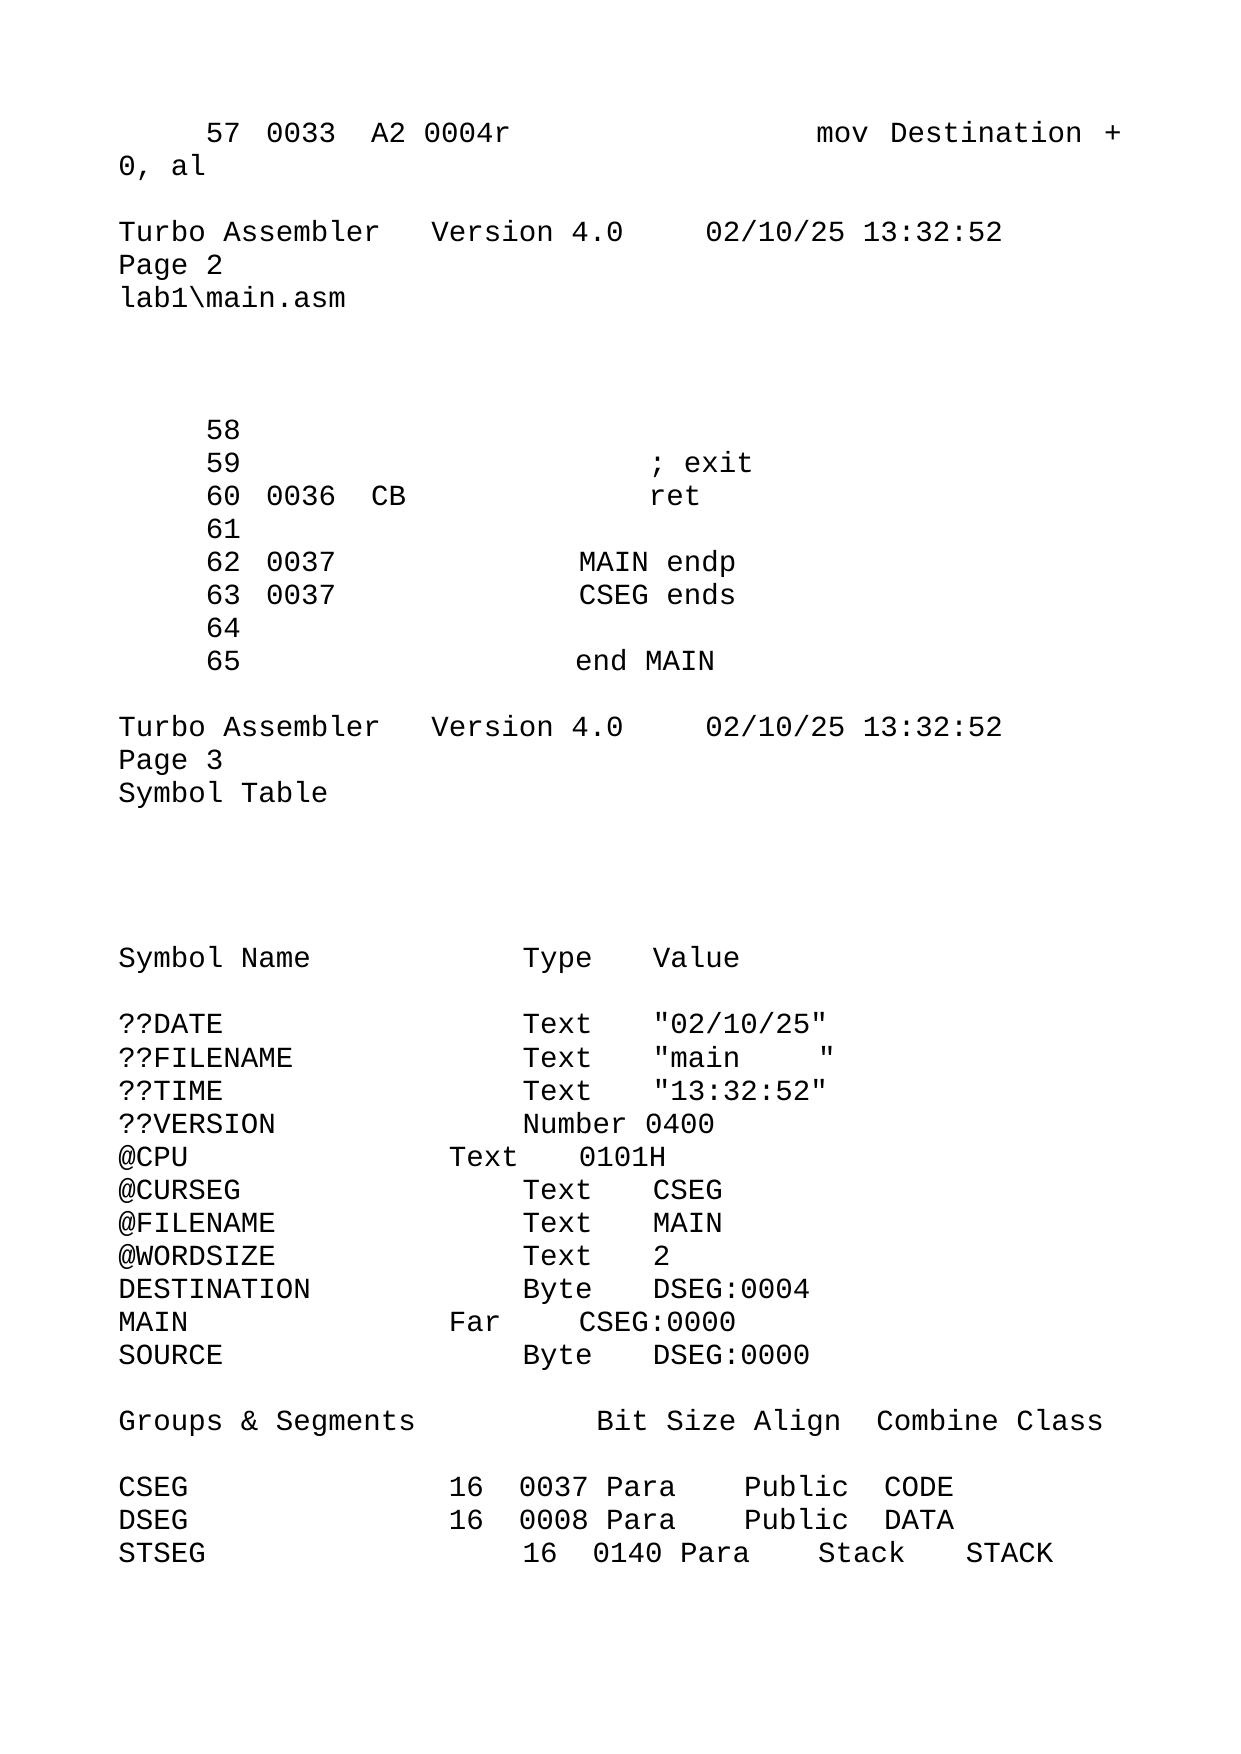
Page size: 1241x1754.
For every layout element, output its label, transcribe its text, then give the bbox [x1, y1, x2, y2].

text 63 0037 CSEG ends [118, 580, 1122, 613]
text DSEG 16 0008 Para Public DATA [118, 1505, 1122, 1538]
text Turbo Assembler Version 4.0 02/10/25 13:32:52 Page 2 [118, 217, 1122, 283]
text 61 [118, 514, 1122, 547]
text Groups & Segments Bit Size Align Combine Class [118, 1406, 1122, 1439]
text @CPU Text 0101H [118, 1142, 1122, 1175]
text @WORDSIZE Text 2 [118, 1241, 1122, 1274]
text SOURCE Byte DSEG:0000 [118, 1340, 1122, 1373]
text ??DATE Text "02/10/25" [118, 1010, 1122, 1043]
text @CURSEG Text CSEG [118, 1175, 1122, 1208]
text MAIN Far CSEG:0000 [118, 1307, 1122, 1340]
text Symbol Name Type Value [118, 944, 1122, 977]
text @FILENAME Text MAIN [118, 1208, 1122, 1241]
text 60 0036 CB ret [118, 481, 1122, 514]
text Turbo Assembler Version 4.0 02/10/25 13:32:52 Page 3 [118, 712, 1122, 778]
text DESTINATION Byte DSEG:0004 [118, 1274, 1122, 1307]
text CSEG 16 0037 Para Public CODE [118, 1472, 1122, 1505]
text Symbol Table [118, 778, 1122, 812]
text 59 ; exit [118, 448, 1122, 481]
text ??VERSION Number 0400 [118, 1109, 1122, 1142]
text lab1\main.asm [118, 283, 1122, 316]
text 64 [118, 613, 1122, 646]
text 57 0033 A2 0004r mov Destination + 0, al [118, 118, 1122, 184]
text ??FILENAME Text "main " [118, 1043, 1122, 1076]
text ??TIME Text "13:32:52" [118, 1076, 1122, 1109]
text 58 [118, 415, 1122, 448]
text 65 end MAIN [118, 646, 1122, 679]
text 62 0037 MAIN endp [118, 547, 1122, 580]
text STSEG 16 0140 Para Stack STACK [118, 1538, 1122, 1571]
